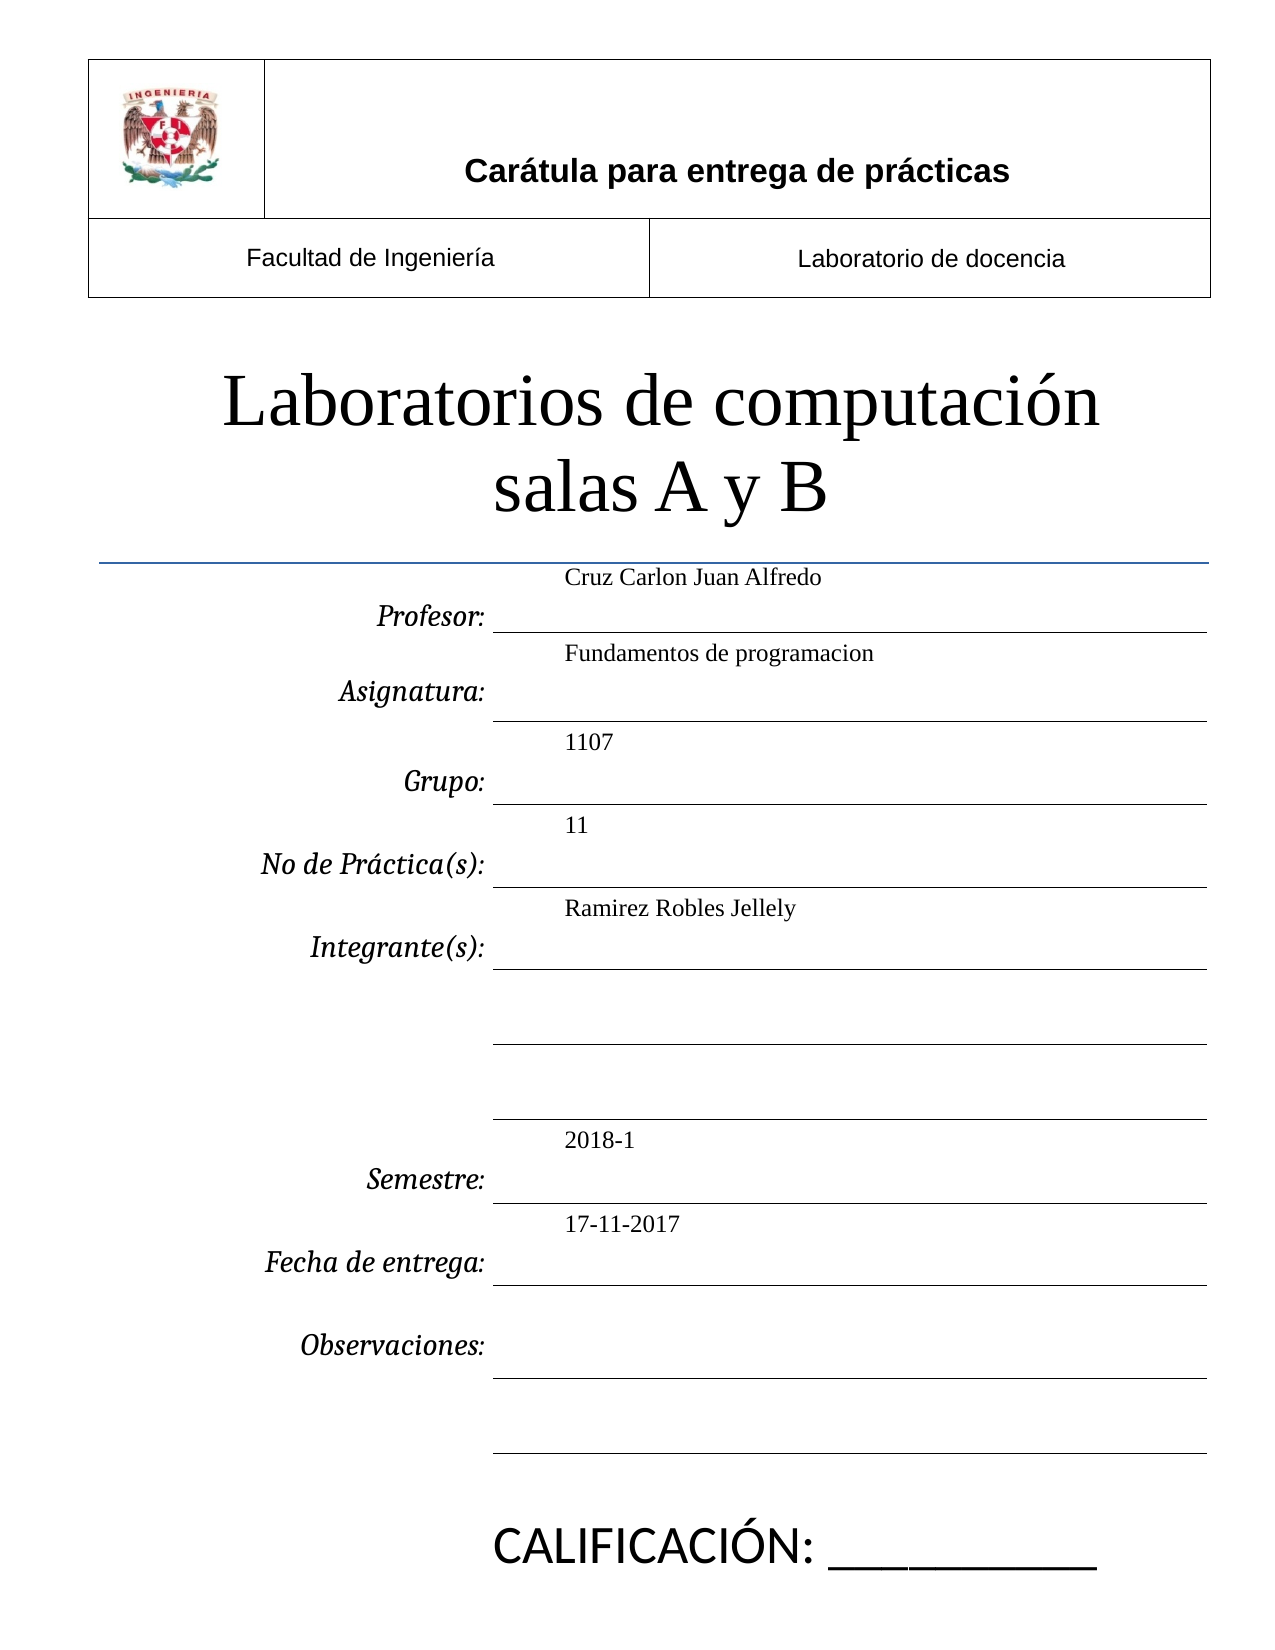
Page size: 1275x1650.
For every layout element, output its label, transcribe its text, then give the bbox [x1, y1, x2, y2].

table_cell Asignatura: [118, 631, 493, 721]
table_cell 17-11-2017 [493, 1204, 1207, 1285]
table_cell [493, 970, 1207, 1044]
table_cell Ramirez Robles Jellely [493, 888, 1207, 969]
table_cell Laboratorio de docencia [650, 219, 1210, 297]
table_cell [493, 1379, 1207, 1453]
table_header Profesor: [118, 564, 493, 631]
text salas A y B [118, 441, 1205, 528]
table_header [89, 60, 264, 217]
text Laboratorios de computación [118, 355, 1205, 441]
table_header [118, 556, 493, 562]
table_header Carátula para entrega de prácticas [265, 60, 1210, 217]
table_cell Observaciones: [118, 1285, 493, 1378]
table_cell 2018-1 [493, 1120, 1207, 1202]
table_cell No de Práctica(s): [118, 804, 493, 887]
table_cell 11 [493, 805, 1207, 887]
table_header Cruz Carlon Juan Alfredo [493, 564, 1207, 631]
table_cell [493, 1045, 1207, 1119]
table_cell Integrante(s): [118, 887, 493, 969]
table_cell Fundamentos de programacion [493, 633, 1207, 721]
table_cell Semestre: [118, 1119, 493, 1202]
table_header [493, 556, 1207, 562]
text CALIFICACIÓN: __________ [118, 1511, 1205, 1577]
table_cell [118, 1044, 493, 1119]
table_cell Fecha de entrega: [118, 1203, 493, 1285]
table_cell [493, 1286, 1207, 1378]
table_cell [118, 1378, 493, 1453]
table_cell Facultad de Ingeniería [89, 219, 649, 297]
table_cell [118, 969, 493, 1044]
table_cell Grupo: [118, 721, 493, 804]
table_cell 1107 [493, 722, 1207, 804]
